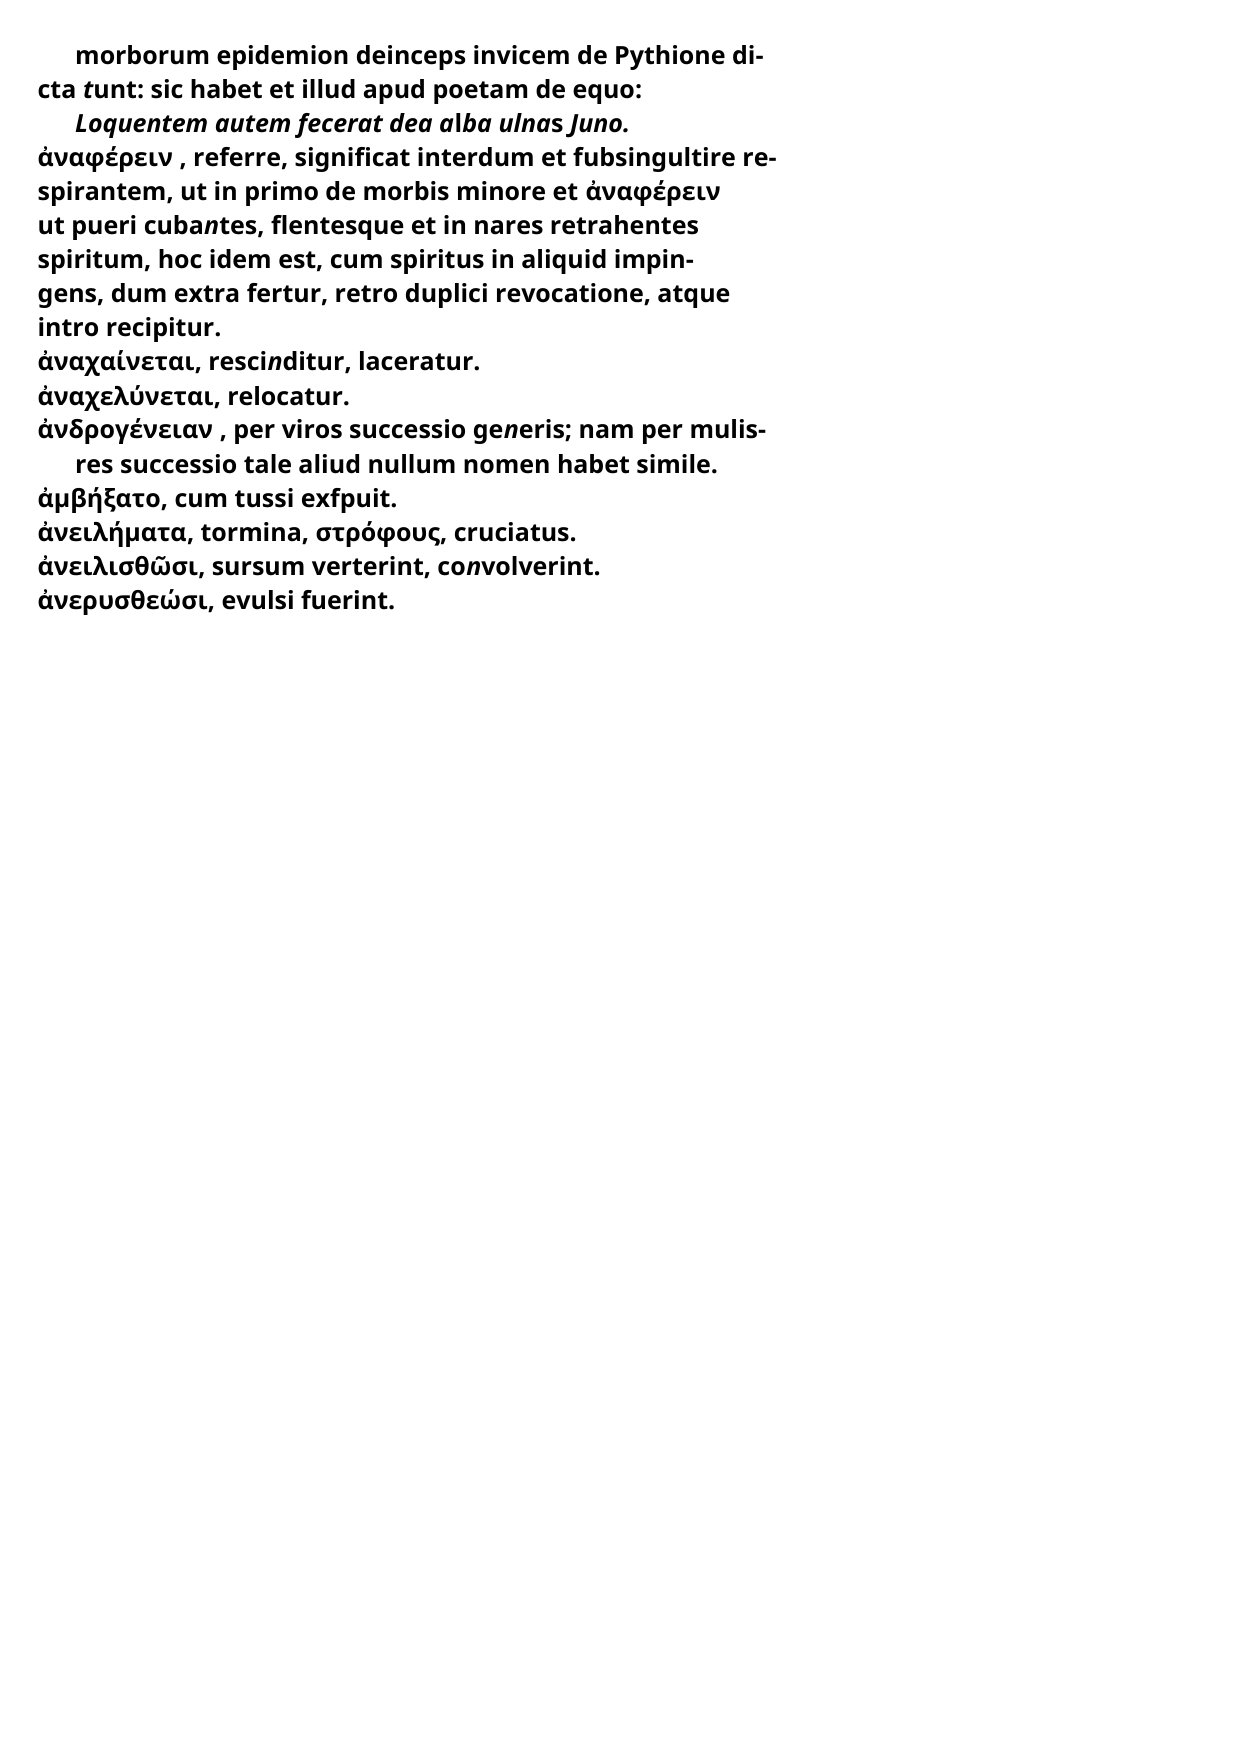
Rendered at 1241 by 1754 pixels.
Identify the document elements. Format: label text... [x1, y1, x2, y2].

text ἀμβήξατο, cum tussi exfpuit. [37, 480, 1203, 514]
text morborum epidemion deinceps invicem de Pythione di- cta tunt: sic habet et illud apud poetam de equo: [37, 37, 1203, 106]
text ἀνειλήματα, tormina, στρόφους, cruciatus. ἀνειλισθῶσι, sursum verterint, convolverint. ἀνερυσθεώσι, evulsi fuerint. [37, 514, 1203, 617]
text ἀναχαίνεται, rescinditur, laceratur. ἀναχελύνεται, relocatur. [37, 344, 1203, 412]
text Loquentem autem fecerat dea alba ulnas Juno. ἀναφέρειν , referre, significat interdum et fubsingultire re- spirantem, ut in primo de morbis minore et ἀναφέρειν ut pueri cubantes, flentesque et in nares retrahentes spiritum, hoc idem est, cum spiritus in aliquid impin- gens, dum extra fertur, retro duplici revocatione, atque intro recipitur. [37, 106, 1203, 344]
text ἀνδρογένειαν , per viros successio generis; nam per mulis- res successio tale aliud nullum nomen habet simile. [37, 412, 1203, 480]
